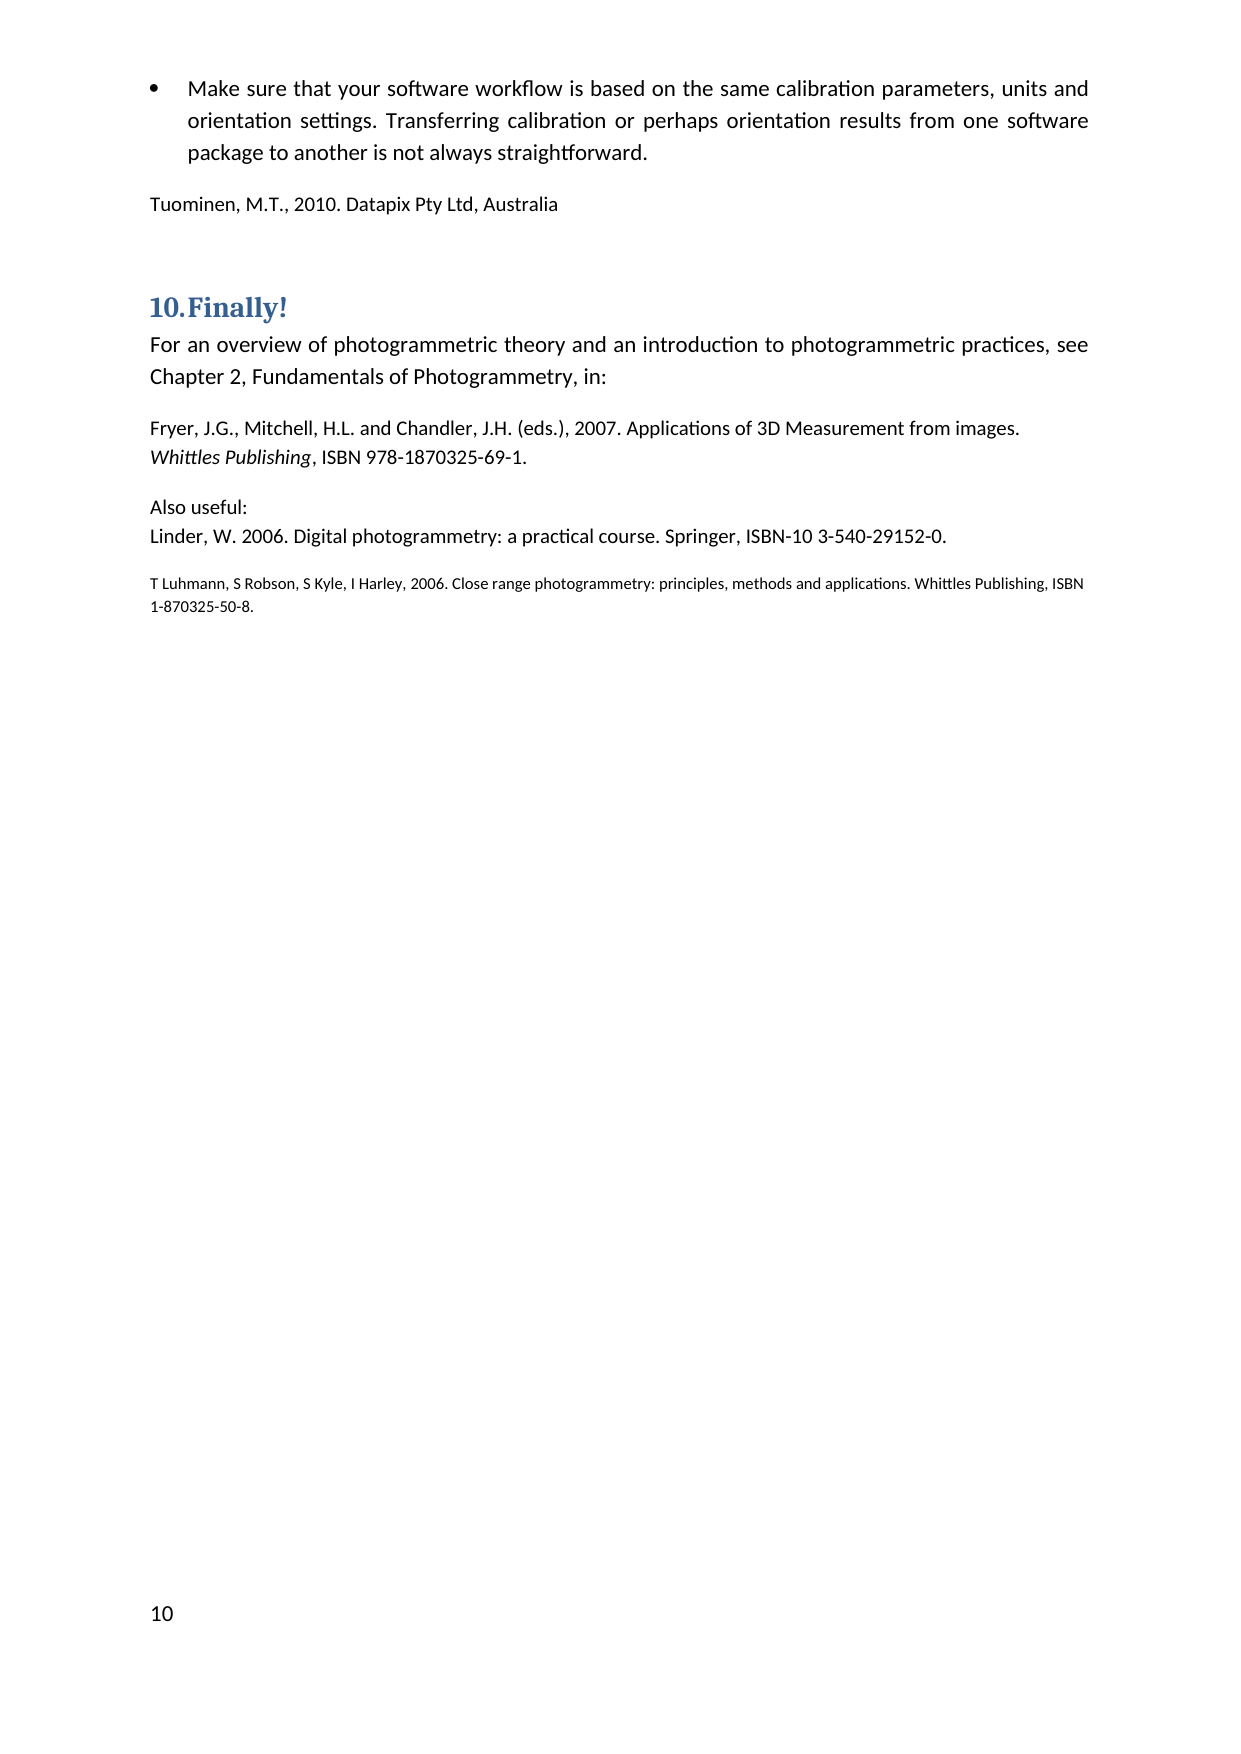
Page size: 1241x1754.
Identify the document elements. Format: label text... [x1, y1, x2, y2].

text For an overview of photogrammetric theory and an introduction to photogrammetric practices, see Chapter 2, Fundamentals of Photogrammetry, in: [150, 330, 1090, 390]
list Make sure that your software workflow is based on the same calibration parameters, units and orientation settings. Transferring calibration or perhaps orientation results from one software package to another is not always straightforward. [150, 74, 1090, 166]
subtitle Finally! [150, 291, 1090, 325]
text Fryer, J.G., Mitchell, H.L. and Chandler, J.H. (eds.), 2007. Applications of 3D Measurement from images. Whittles Publishing, ISBN 978-1870325-69-1. [150, 415, 1090, 469]
text Tuominen, M.T., 2010. Datapix Pty Ltd, Australia [150, 191, 1090, 217]
text T Luhmann, S Robson, S Kyle, I Harley, 2006. Close range photogrammetry: principles, methods and applications. Whittles Publishing, ISBN 1-870325-50-8. [150, 573, 1090, 617]
text Also useful: Linder, W. 2006. Digital photogrammetry: a practical course. Springer, ISBN-10 3-540-29152-0. [150, 494, 1090, 549]
